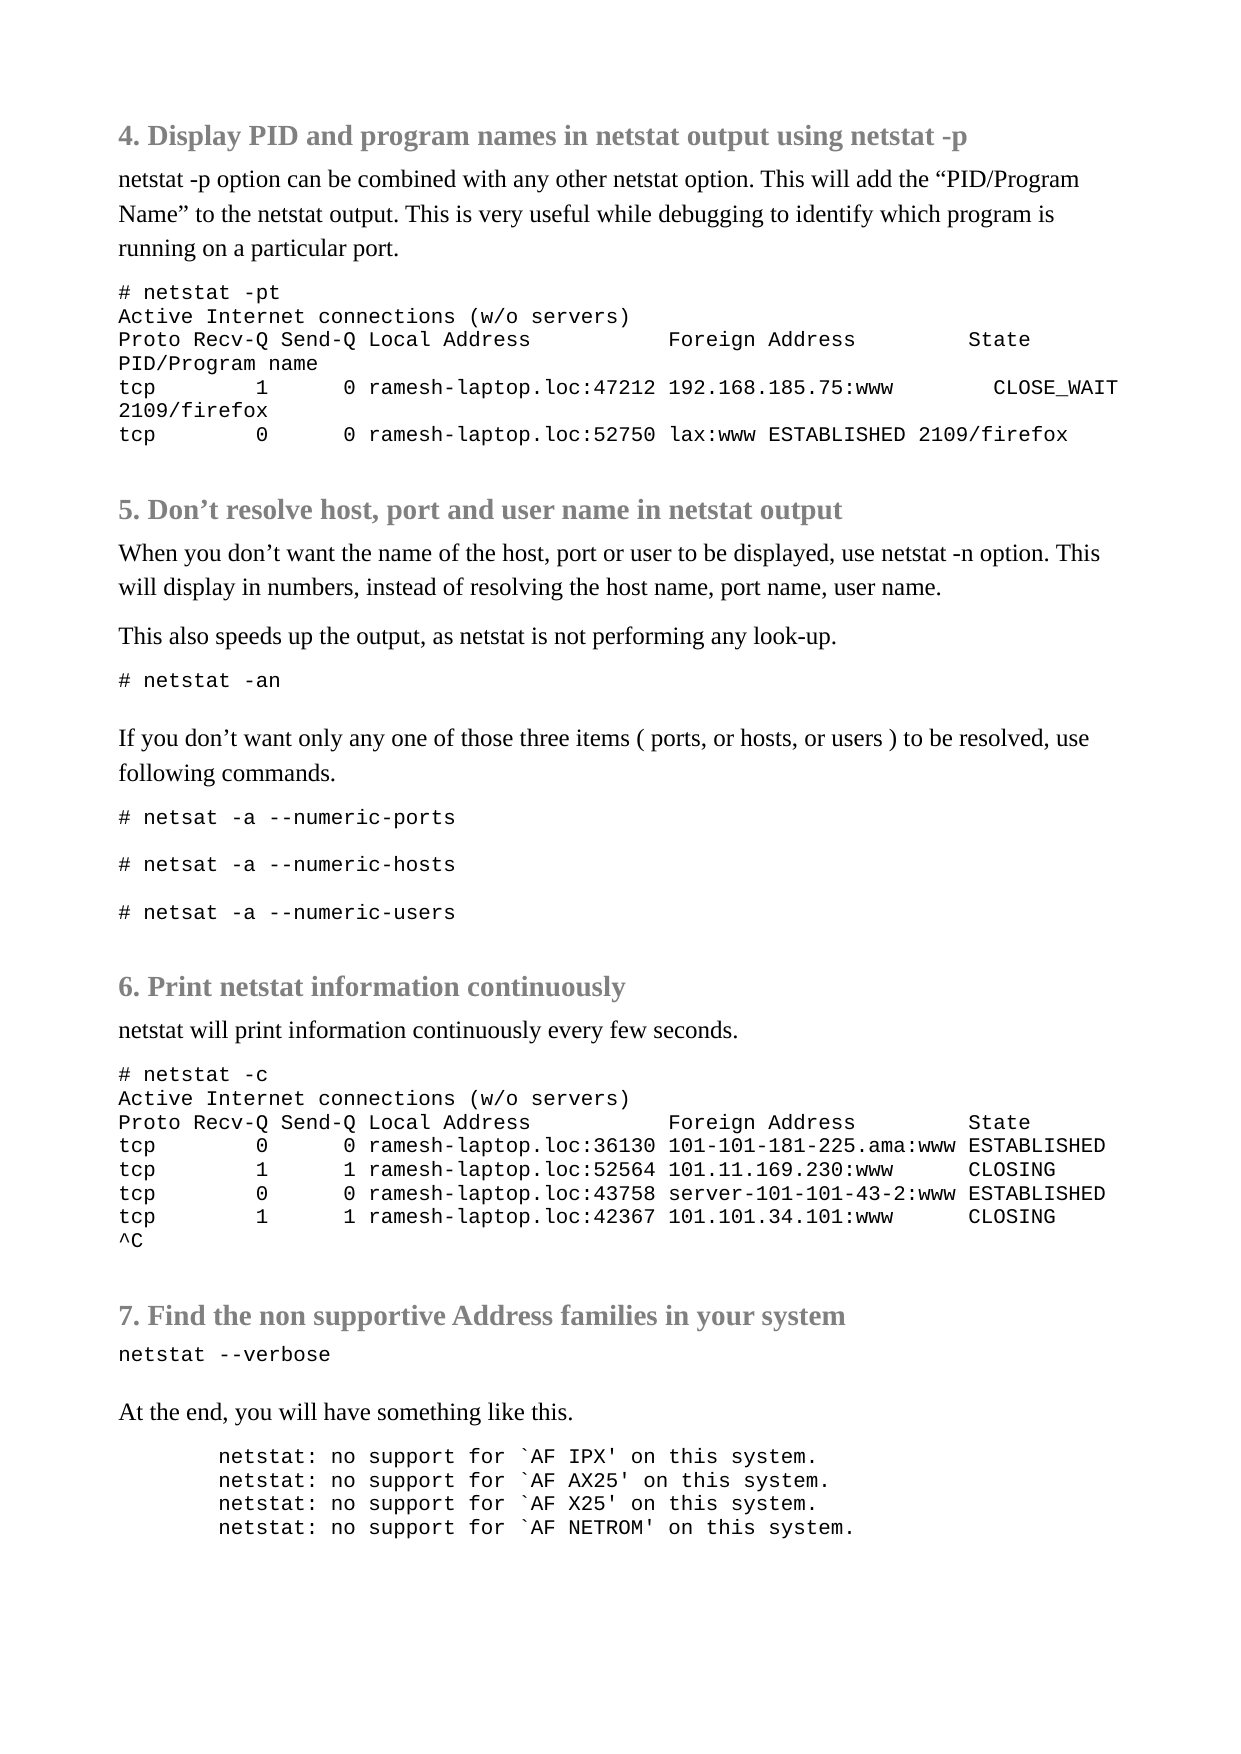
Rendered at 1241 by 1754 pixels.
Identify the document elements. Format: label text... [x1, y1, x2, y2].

text netstat will print information continuously every few seconds. [118, 1015, 1122, 1044]
text Proto Recv-Q Send-Q Local Address Foreign Address State [118, 1112, 1122, 1135]
text # netsat -a --numeric-users [118, 902, 1122, 925]
text ^C [118, 1230, 1122, 1254]
text # netsat -a --numeric-ports [118, 807, 1122, 831]
text # netstat -pt [118, 282, 1122, 306]
subtitle 6. Print netstat information continuously [118, 969, 1122, 1003]
text This also speeds up the output, as netstat is not performing any look-up. [118, 621, 1122, 650]
text tcp 0 0 ramesh-laptop.loc:52750 lax:www ESTABLISHED 2109/firefox [118, 424, 1122, 448]
text If you don’t want only any one of those three items ( ports, or hosts, or users ) to be resolved, use following commands. [118, 723, 1122, 787]
text tcp 1 1 ramesh-laptop.loc:42367 101.101.34.101:www CLOSING [118, 1206, 1122, 1230]
text When you don’t want the name of the host, port or user to be displayed, use netstat -n option. This will display in numbers, instead of resolving the host name, port name, user name. [118, 538, 1122, 601]
subtitle 7. Find the non supportive Address families in your system [118, 1298, 1122, 1331]
text tcp 0 0 ramesh-laptop.loc:43758 server-101-101-43-2:www ESTABLISHED [118, 1183, 1122, 1206]
text netstat: no support for `AF NETROM' on this system. [118, 1517, 1122, 1541]
text netstat -p option can be combined with any other netstat option. This will add the “PID/Program Name” to the netstat output. This is very useful while debugging to identify which program is running on a particular port. [118, 164, 1122, 262]
text tcp 1 0 ramesh-laptop.loc:47212 192.168.185.75:www CLOSE_WAIT 2109/firefox [118, 377, 1122, 424]
text At the end, you will have something like this. [118, 1397, 1122, 1426]
text # netstat -c [118, 1064, 1122, 1088]
text Active Internet connections (w/o servers) [118, 306, 1122, 329]
subtitle 4. Display PID and program names in netstat output using netstat -p [118, 118, 1122, 152]
text tcp 0 0 ramesh-laptop.loc:36130 101-101-181-225.ama:www ESTABLISHED [118, 1135, 1122, 1159]
text netstat: no support for `AF X25' on this system. [118, 1493, 1122, 1517]
text # netsat -a --numeric-hosts [118, 854, 1122, 878]
text # netstat -an [118, 670, 1122, 694]
text tcp 1 1 ramesh-laptop.loc:52564 101.11.169.230:www CLOSING [118, 1159, 1122, 1183]
text netstat: no support for `AF AX25' on this system. [118, 1469, 1122, 1493]
text netstat --verbose [118, 1344, 1122, 1367]
text Proto Recv-Q Send-Q Local Address Foreign Address State PID/Program name [118, 329, 1122, 377]
text netstat: no support for `AF IPX' on this system. [118, 1446, 1122, 1469]
subtitle 5. Don’t resolve host, port and user name in netstat output [118, 492, 1122, 525]
text Active Internet connections (w/o servers) [118, 1088, 1122, 1112]
